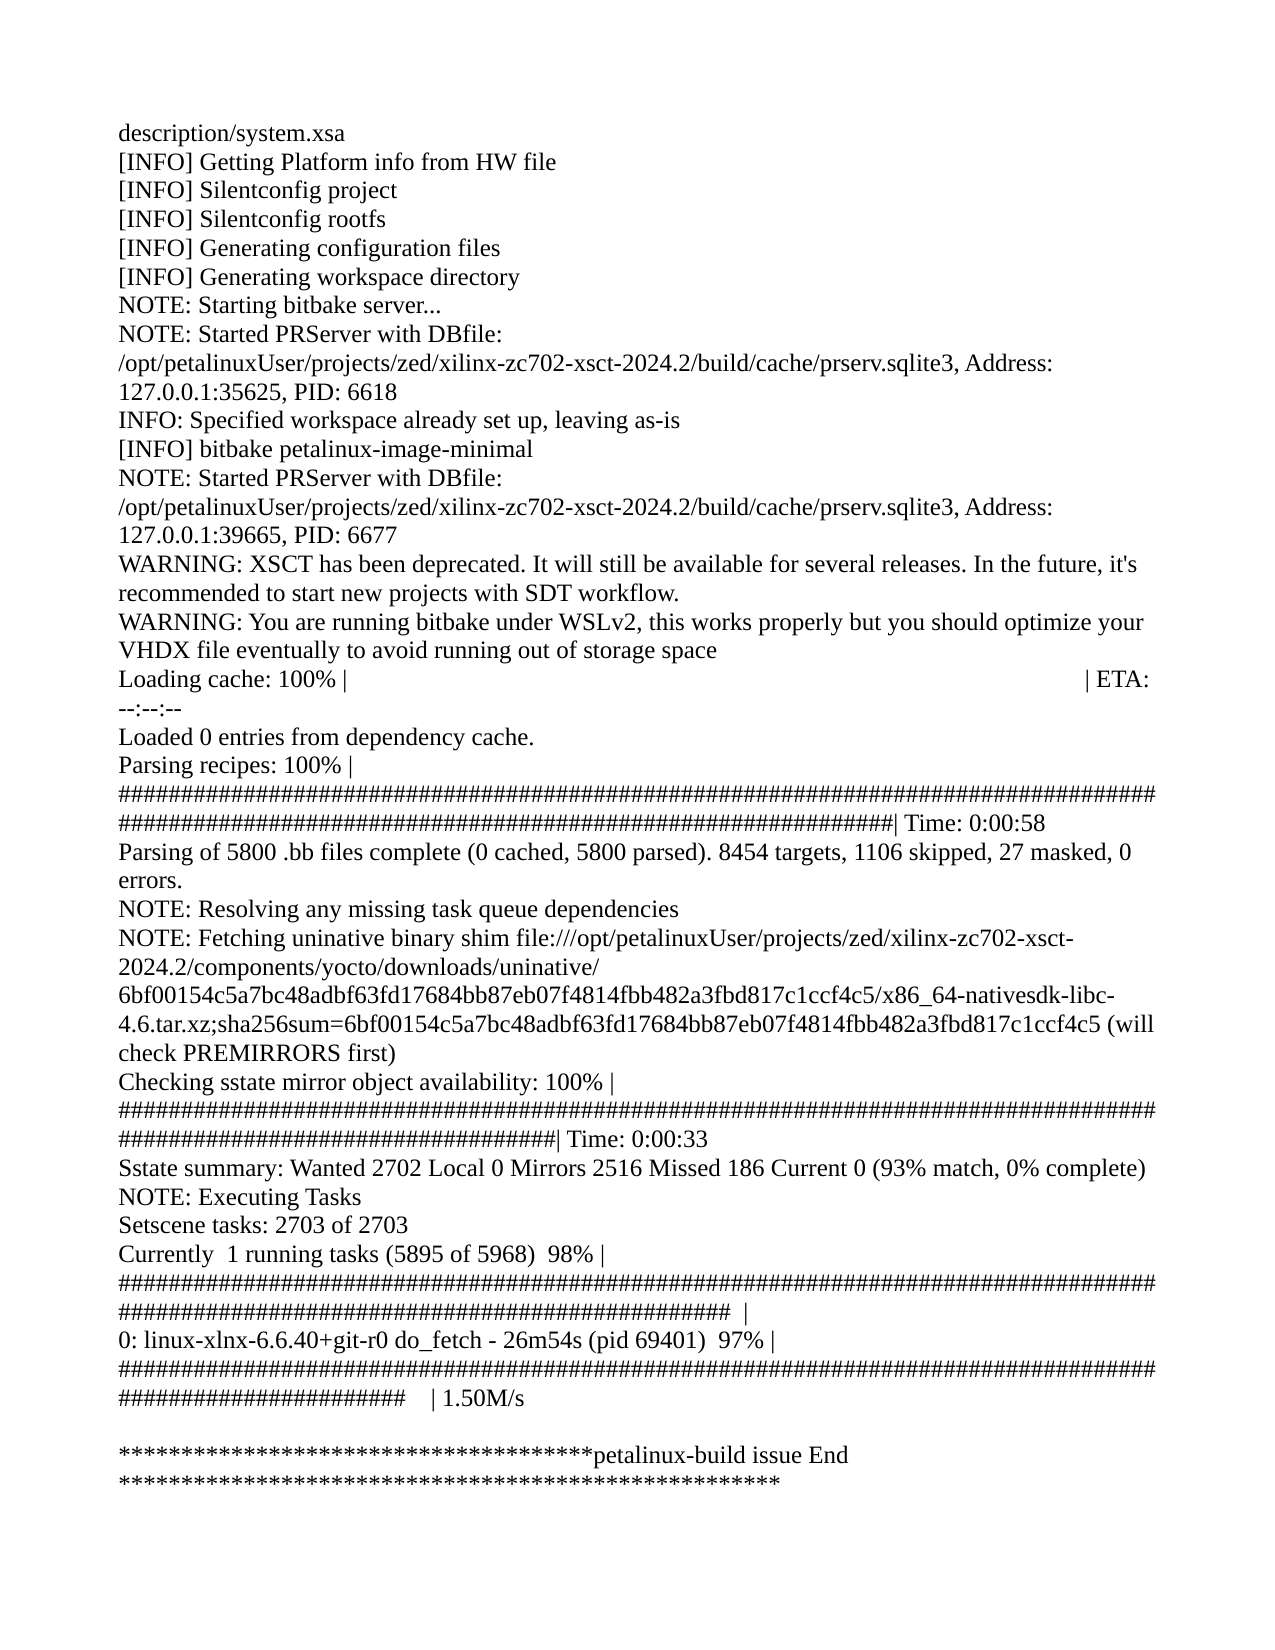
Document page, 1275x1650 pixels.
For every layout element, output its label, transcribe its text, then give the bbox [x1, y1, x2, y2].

text [INFO] bitbake petalinux-image-minimal [118, 434, 1157, 463]
text Loading cache: 100% | | ETA: --:--:-- [118, 664, 1157, 722]
text description/system.xsa [118, 118, 1157, 147]
text NOTE: Started PRServer with DBfile: /opt/petalinuxUser/projects/zed/xilinx-zc702-xsct-2024.2/build/cache/prserv.sqlite3, Address: 127.0.0.1:39665, PID: 6677 [118, 463, 1157, 549]
text WARNING: XSCT has been deprecated. It will still be available for several releases. In the future, it's recommended to start new projects with SDT workflow. [118, 549, 1157, 607]
text WARNING: You are running bitbake under WSLv2, this works properly but you should optimize your VHDX file eventually to avoid running out of storage space [118, 607, 1157, 664]
text 0: linux-xlnx-6.6.40+git-r0 do_fetch - 26m54s (pid 69401) 97% |########################################################################################################## | 1.50M/s [118, 1326, 1157, 1412]
text **************************************petalinux-build issue End ***************************************************** [118, 1441, 1157, 1498]
text NOTE: Resolving any missing task queue dependencies [118, 894, 1157, 923]
text Parsing recipes: 100% |#################################################################################################################################################| Time: 0:00:58 [118, 751, 1157, 837]
text Sstate summary: Wanted 2702 Local 0 Mirrors 2516 Missed 186 Current 0 (93% match, 0% complete) [118, 1153, 1157, 1182]
text Parsing of 5800 .bb files complete (0 cached, 5800 parsed). 8454 targets, 1106 skipped, 27 masked, 0 errors. [118, 837, 1157, 894]
text NOTE: Started PRServer with DBfile: /opt/petalinuxUser/projects/zed/xilinx-zc702-xsct-2024.2/build/cache/prserv.sqlite3, Address: 127.0.0.1:35625, PID: 6618 [118, 319, 1157, 406]
text Setscene tasks: 2703 of 2703 [118, 1211, 1157, 1239]
text INFO: Specified workspace already set up, leaving as-is [118, 406, 1157, 434]
text NOTE: Executing Tasks [118, 1182, 1157, 1211]
text NOTE: Fetching uninative binary shim file:///opt/petalinuxUser/projects/zed/xilinx-zc702-xsct-2024.2/components/yocto/downloads/uninative/6bf00154c5a7bc48adbf63fd17684bb87eb07f4814fbb482a3fbd817c1ccf4c5/x86_64-nativesdk-libc-4.6.tar.xz;sha256sum=6bf00154c5a7bc48adbf63fd17684bb87eb07f4814fbb482a3fbd817c1ccf4c5 (will check PREMIRRORS first) [118, 923, 1157, 1067]
text [INFO] Generating workspace directory [118, 262, 1157, 291]
text [INFO] Silentconfig rootfs [118, 204, 1157, 233]
text [INFO] Silentconfig project [118, 176, 1157, 204]
text NOTE: Starting bitbake server... [118, 291, 1157, 319]
text Currently 1 running tasks (5895 of 5968) 98% |#################################################################################################################################### | [118, 1239, 1157, 1326]
text Checking sstate mirror object availability: 100% |######################################################################################################################| Time: 0:00:33 [118, 1067, 1157, 1153]
text [INFO] Getting Platform info from HW file [118, 147, 1157, 176]
text Loaded 0 entries from dependency cache. [118, 722, 1157, 751]
text [INFO] Generating configuration files [118, 233, 1157, 262]
